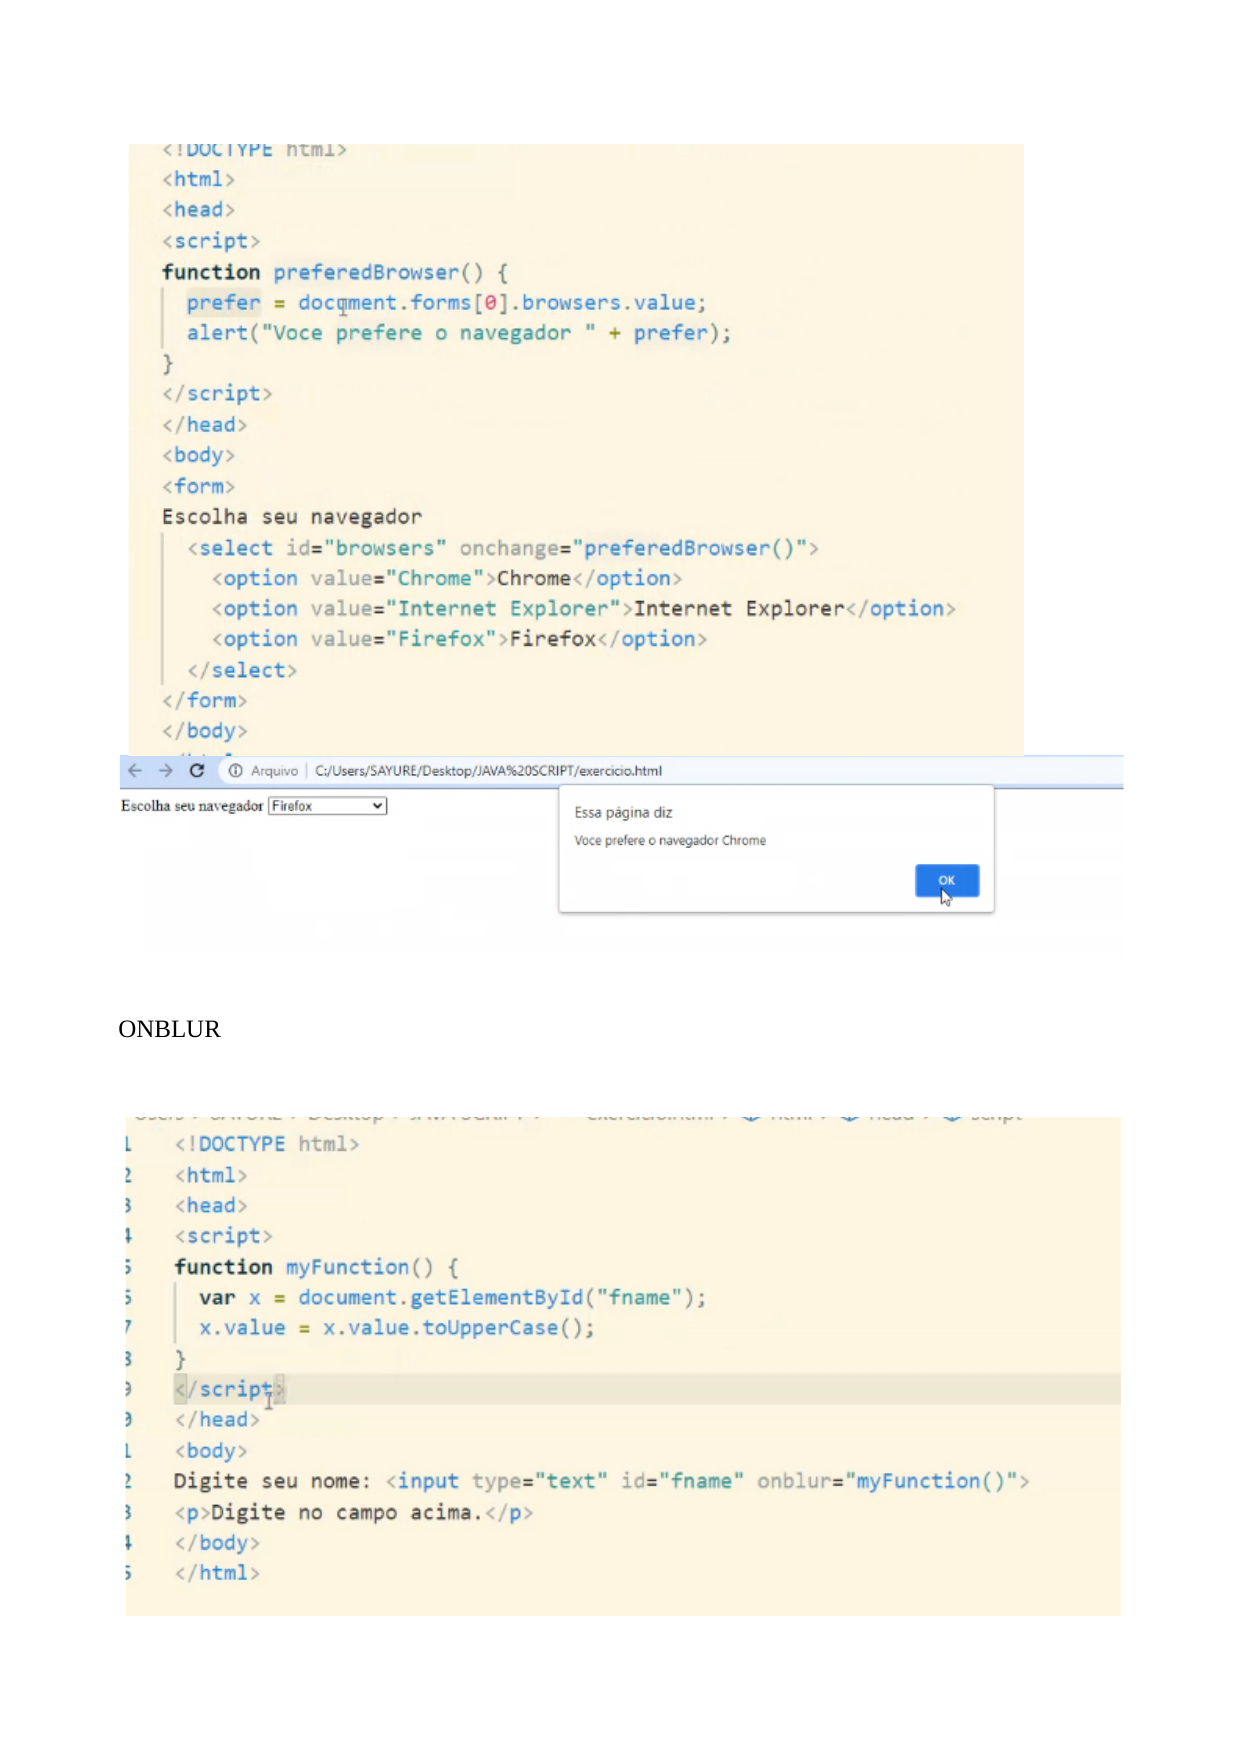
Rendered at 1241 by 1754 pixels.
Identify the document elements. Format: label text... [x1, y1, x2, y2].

text ONBLUR [118, 1014, 1122, 1043]
picture [119, 144, 1124, 957]
picture [125, 1117, 1121, 1616]
